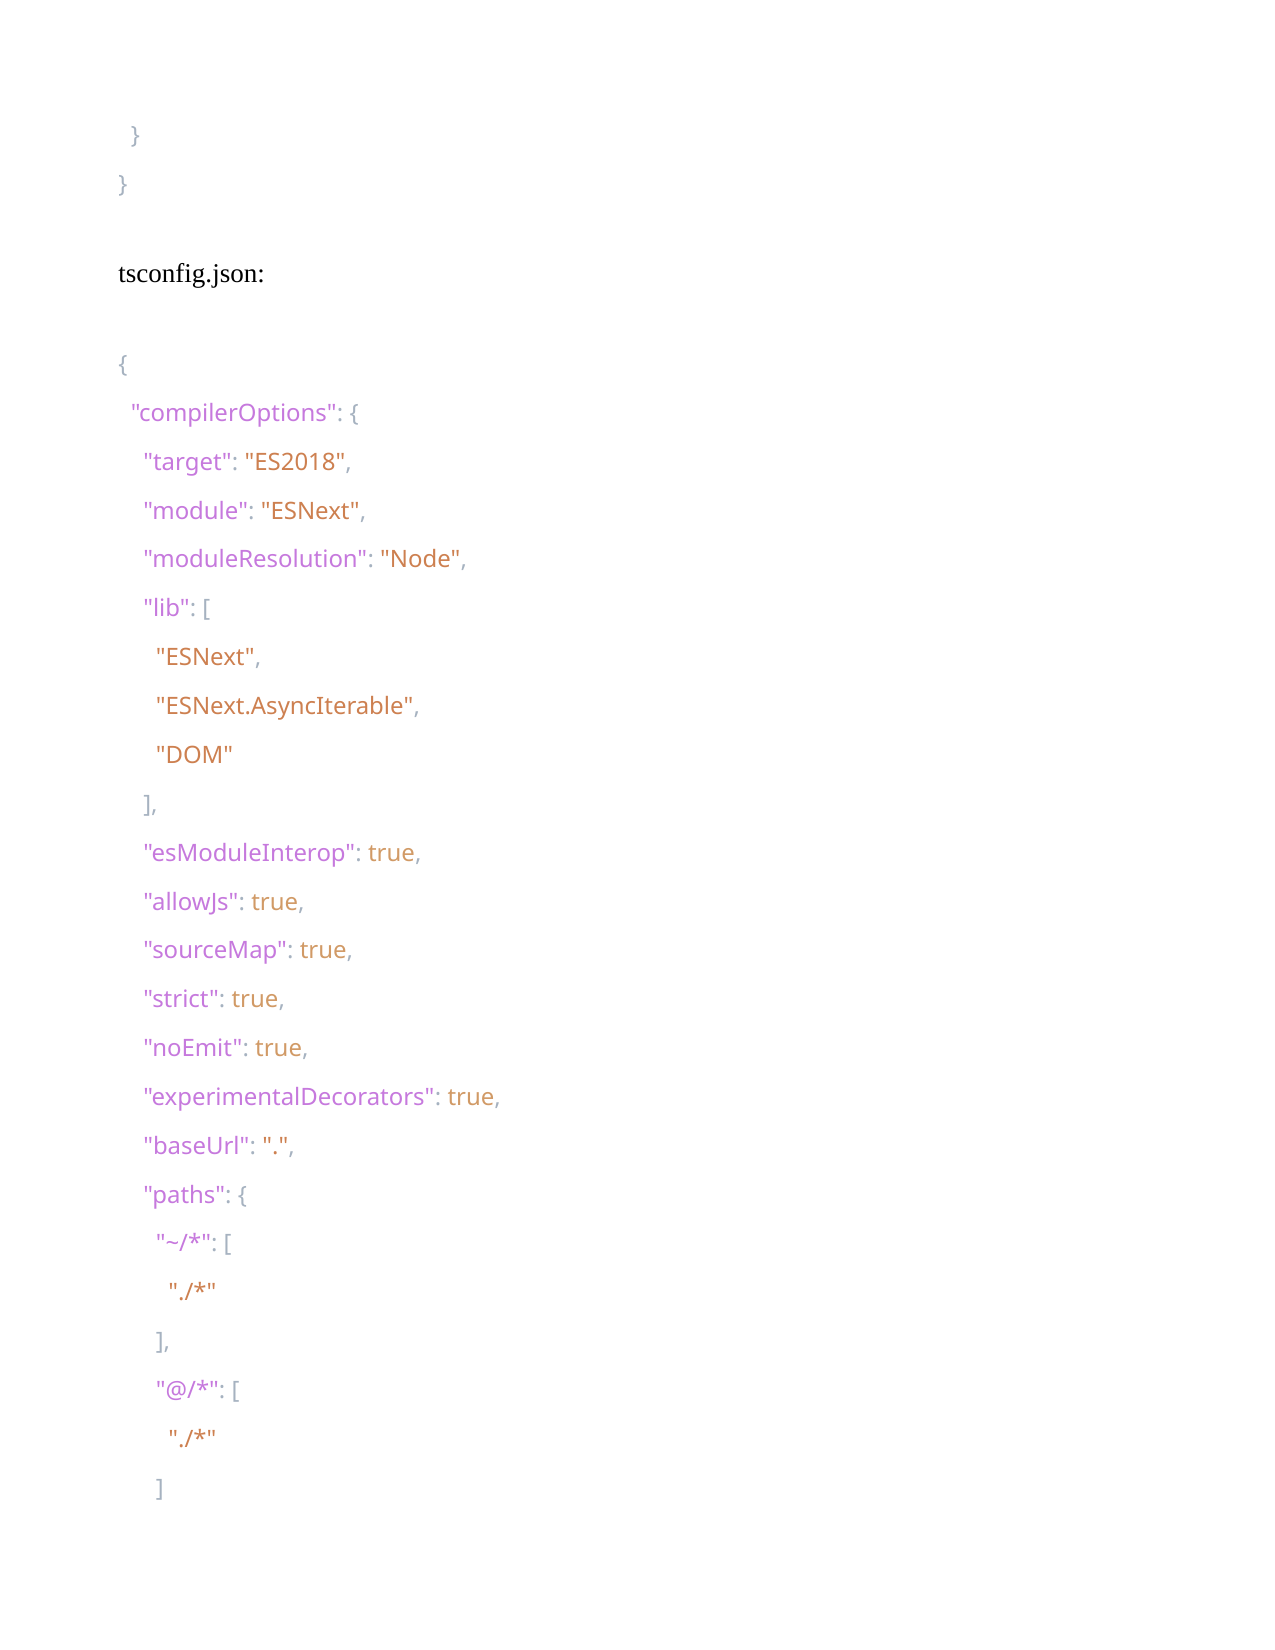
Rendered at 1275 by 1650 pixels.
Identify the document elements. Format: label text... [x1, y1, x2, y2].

text tsconfig.json: [118, 257, 1157, 288]
text { "compilerOptions": { "target": "ES2018", "module": "ESNext", "moduleResolution": "Node", "lib": [ "ESNext", "ESNext.AsyncIterable", "DOM" ], "esModuleInterop": true, "allowJs": true, "sourceMap": true, "strict": true, "noEmit": true, "experimentalDecorators": true, "baseUrl": ".", "paths": { "~/*": [ "./*" ], "@/*": [ "./*" ] [118, 347, 1157, 1503]
text } } [118, 118, 1157, 243]
